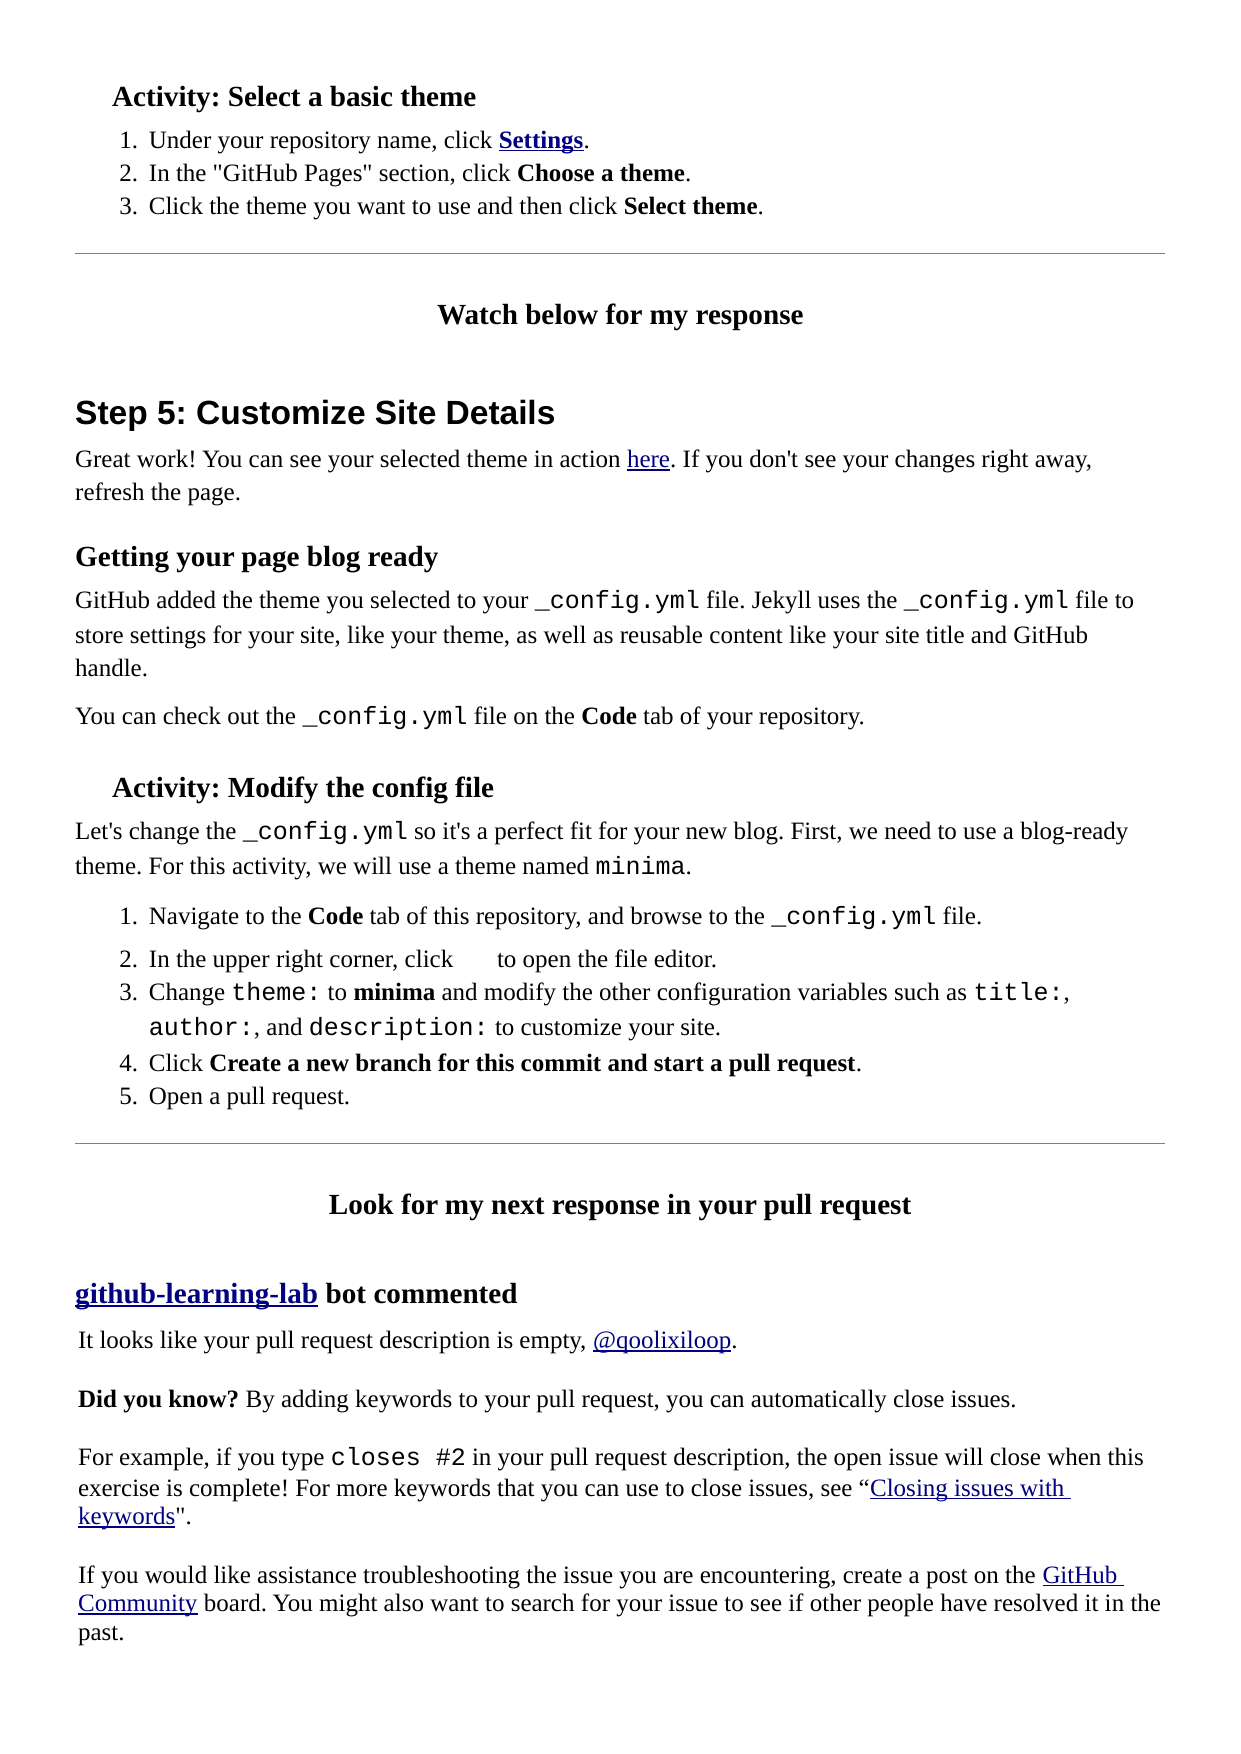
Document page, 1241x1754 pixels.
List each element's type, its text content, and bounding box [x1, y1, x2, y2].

list Navigate to the Code tab of this repository, and browse to the _config.yml file. [119, 901, 1165, 932]
text Great work! You can see your selected theme in action here. If you don't see your changes right away, refresh the page. [75, 444, 1165, 506]
subtitle github-learning-lab bot commented [75, 1276, 1165, 1310]
list Change theme: to minima and modify the other configuration variables such as title:, author:, and description: to customize your site. [119, 977, 1165, 1043]
table_header It looks like your pull request description is empty, @qoolixiloop. Did you know? By adding keywords to your pull request, you can automatically close issues. For example, if you type closes #2 in your pull request description, the open issue will close when this exercise is complete! For more keywords that you can use to close issues, see “Closing issues with keywords". If you would like assistance troubleshooting the issue you are encountering, create a post on the GitHub Community board. You might also want to search for your issue to see if other people have resolved it in the past. [75, 1323, 1165, 1678]
subtitle Getting your page blog ready [75, 539, 1165, 573]
list In the "GitHub Pages" section, click Choose a theme. [119, 158, 1165, 187]
list Open a pull request. [119, 1081, 1165, 1109]
list Under your repository name, click Settings. [119, 125, 1165, 154]
text GitHub added the theme you selected to your _config.yml file. Jekyll uses the _config.yml file to store settings for your site, like your theme, as well as reusable content like your site title and GitHub handle. [75, 585, 1165, 682]
text You can check out the _config.yml file on the Code tab of your repository. [75, 701, 1165, 732]
list Click the theme you want to use and then click Select theme. [119, 191, 1165, 220]
subtitle Look for my next response in your pull request [75, 1187, 1165, 1221]
subtitle Watch below for my response [75, 297, 1165, 331]
text Let's change the _config.yml so it's a perfect fit for your new blog. First, we need to use a blog-ready theme. For this activity, we will use a theme named minima. [75, 816, 1165, 882]
list In the upper right corner, click to open the file editor. [119, 936, 1165, 973]
subtitle Step 5: Customize Site Details [75, 393, 1165, 432]
subtitle Activity: Select a basic theme [75, 75, 1165, 112]
subtitle Activity: Modify the config file [75, 766, 1165, 803]
list Click Create a new branch for this commit and start a pull request. [119, 1048, 1165, 1076]
